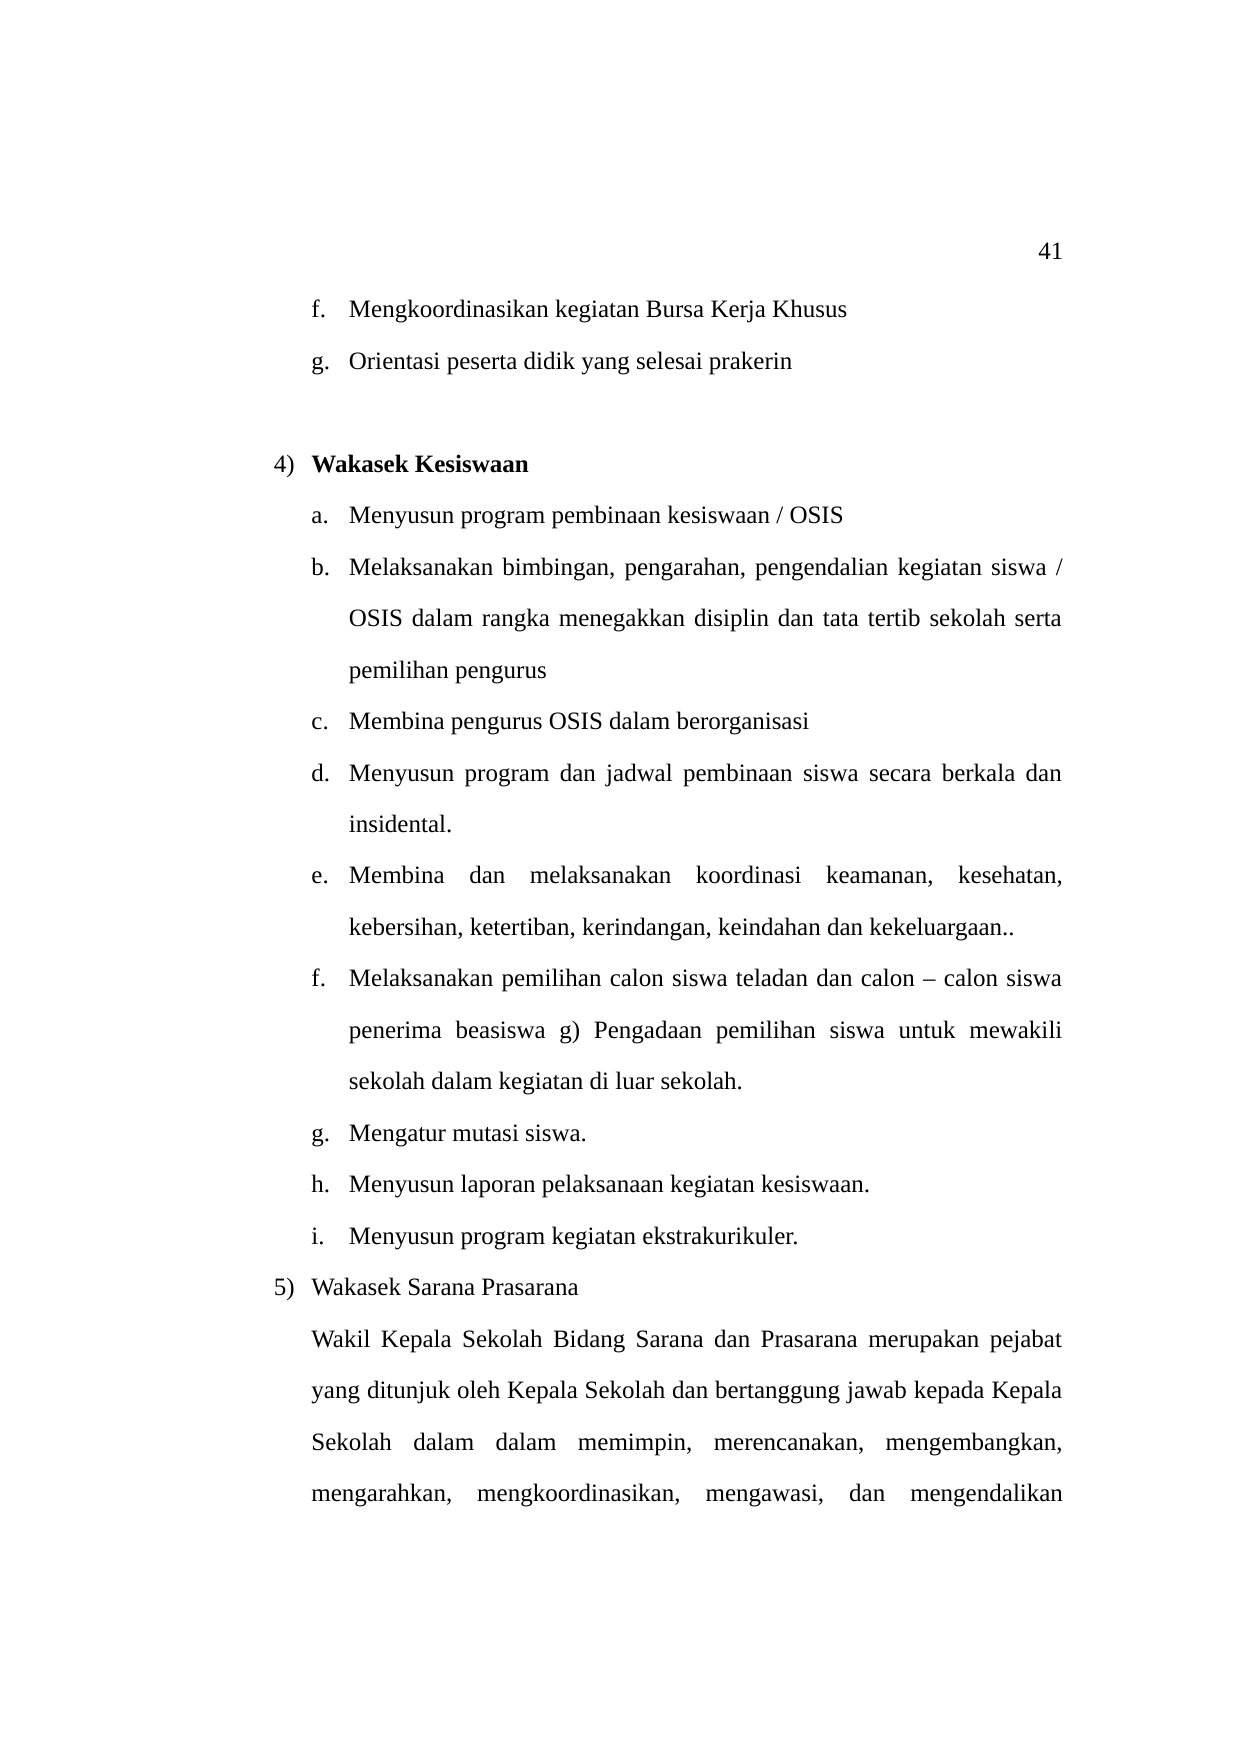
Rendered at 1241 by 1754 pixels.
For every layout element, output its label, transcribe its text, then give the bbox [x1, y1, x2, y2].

list Wakil Kepala Sekolah Bidang Sarana dan Prasarana merupakan pejabat yang ditunjuk oleh Kepala Sekolah dan bertanggung jawab kepada Kepala Sekolah dalam dalam memimpin, merencanakan, mengembangkan, mengarahkan, mengkoordinasikan, mengawasi, dan mengendalikan [274, 1324, 1063, 1507]
list Mengkoordinasikan kegiatan Bursa Kerja Khusus [311, 294, 1063, 323]
list Membina pengurus OSIS dalam berorganisasi [311, 706, 1063, 735]
list Wakasek Sarana Prasarana [274, 1272, 1063, 1301]
list Melaksanakan bimbingan, pengarahan, pengendalian kegiatan siswa / OSIS dalam rangka menegakkan disiplin dan tata tertib sekolah serta pemilihan pengurus [311, 552, 1063, 683]
list Mengatur mutasi siswa. [311, 1118, 1063, 1147]
list Menyusun program pembinaan kesiswaan / OSIS [311, 500, 1063, 529]
list Melaksanakan pemilihan calon siswa teladan dan calon – calon siswa penerima beasiswa g) Pengadaan pemilihan siswa untuk mewakili sekolah dalam kegiatan di luar sekolah. [311, 963, 1063, 1095]
list Orientasi peserta didik yang selesai prakerin [311, 346, 1063, 375]
list Wakasek Kesiswaan [274, 449, 1063, 478]
list Menyusun program dan jadwal pembinaan siswa secara berkala dan insidental. [311, 758, 1063, 838]
list Menyusun laporan pelaksanaan kegiatan kesiswaan. [311, 1169, 1063, 1198]
list Menyusun program kegiatan ekstrakurikuler. [311, 1221, 1063, 1249]
list Membina dan melaksanakan koordinasi keamanan, kesehatan, kebersihan, ketertiban, kerindangan, keindahan dan kekeluargaan.. [311, 861, 1063, 941]
